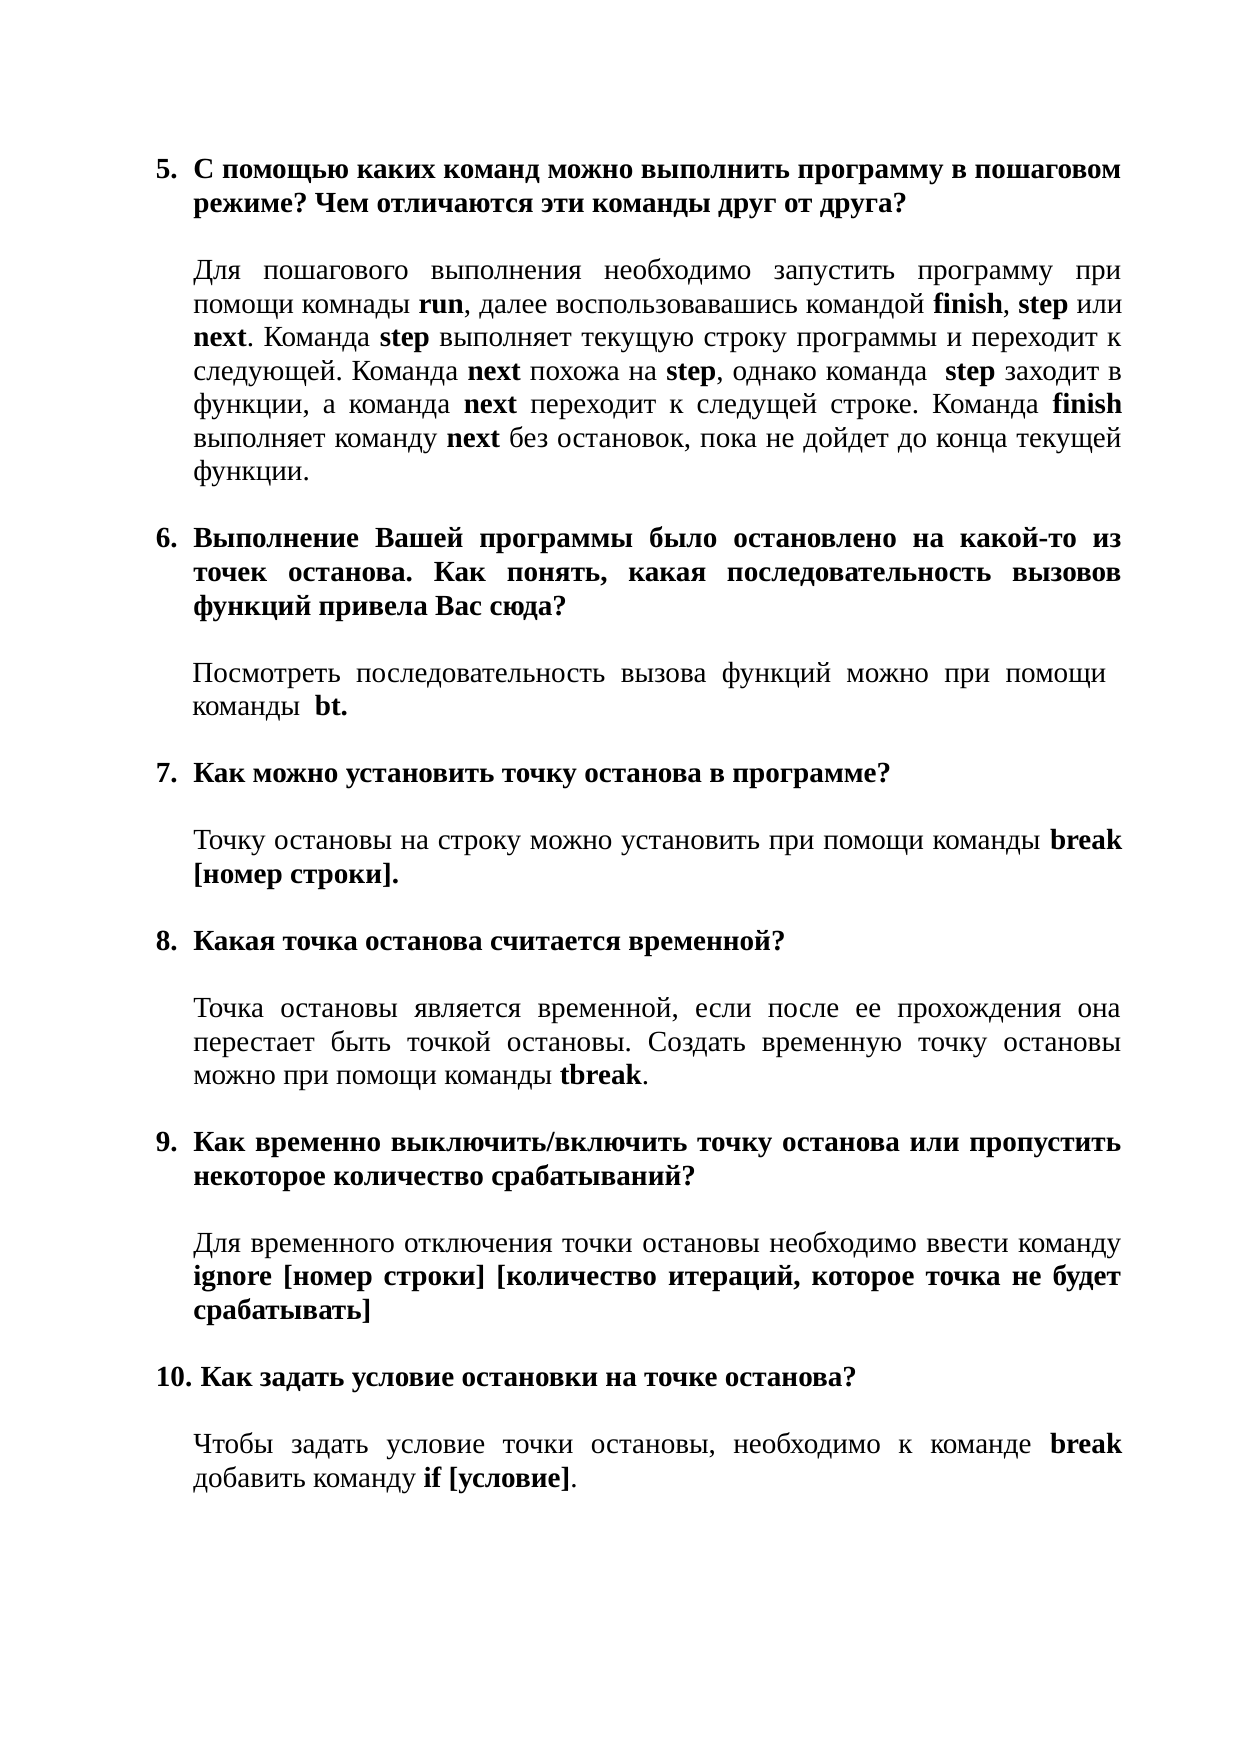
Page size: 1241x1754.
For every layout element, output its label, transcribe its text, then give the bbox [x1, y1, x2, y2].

list Точку остановы на строку можно установить при помощи команды break [номер строки]. [156, 822, 1122, 889]
list Как временно выключить/включить точку останова или пропустить некоторое количество срабатываний? [156, 1124, 1122, 1191]
list Как задать условие остановки на точке останова? [156, 1359, 1122, 1393]
list Выполнение Вашей программы было остановлено на какой-то из точек останова. Как понять, какая последовательность вызовов функций привела Вас сюда? [156, 521, 1122, 621]
list Для временного отключения точки остановы необходимо ввести команду ignore [номер строки] [количество итераций, которое точка не будет срабатывать] [156, 1225, 1122, 1326]
list Как можно установить точку останова в программе? [156, 755, 1122, 789]
text Посмотреть последовательность вызова функций можно при помощи команды bt. [118, 655, 1122, 722]
list Для пошагового выполнения необходимо запустить программу при помощи комнады run, далее воспользовавашись командой finish, step или next. Команда step выполняет текущую строку программы и переходит к следующей. Команда next похожа на step, однако команда step заходит в функции, а команда next переходит к следущей строке. Команда finish выполняет команду next без остановок, пока не дойдет до конца текущей функции. [156, 252, 1122, 487]
list Точка остановы является временной, если после ее прохождения она перестает быть точкой остановы. Создать временную точку остановы можно при помощи команды tbreak. [156, 990, 1122, 1091]
list Чтобы задать условие точки остановы, необходимо к команде break добавить команду if [условие]. [156, 1426, 1122, 1493]
list С помощью каких команд можно выполнить программу в пошаговом режиме? Чем отличаются эти команды друг от друга? [156, 152, 1122, 219]
list Какая точка останова считается временной? [156, 923, 1122, 957]
